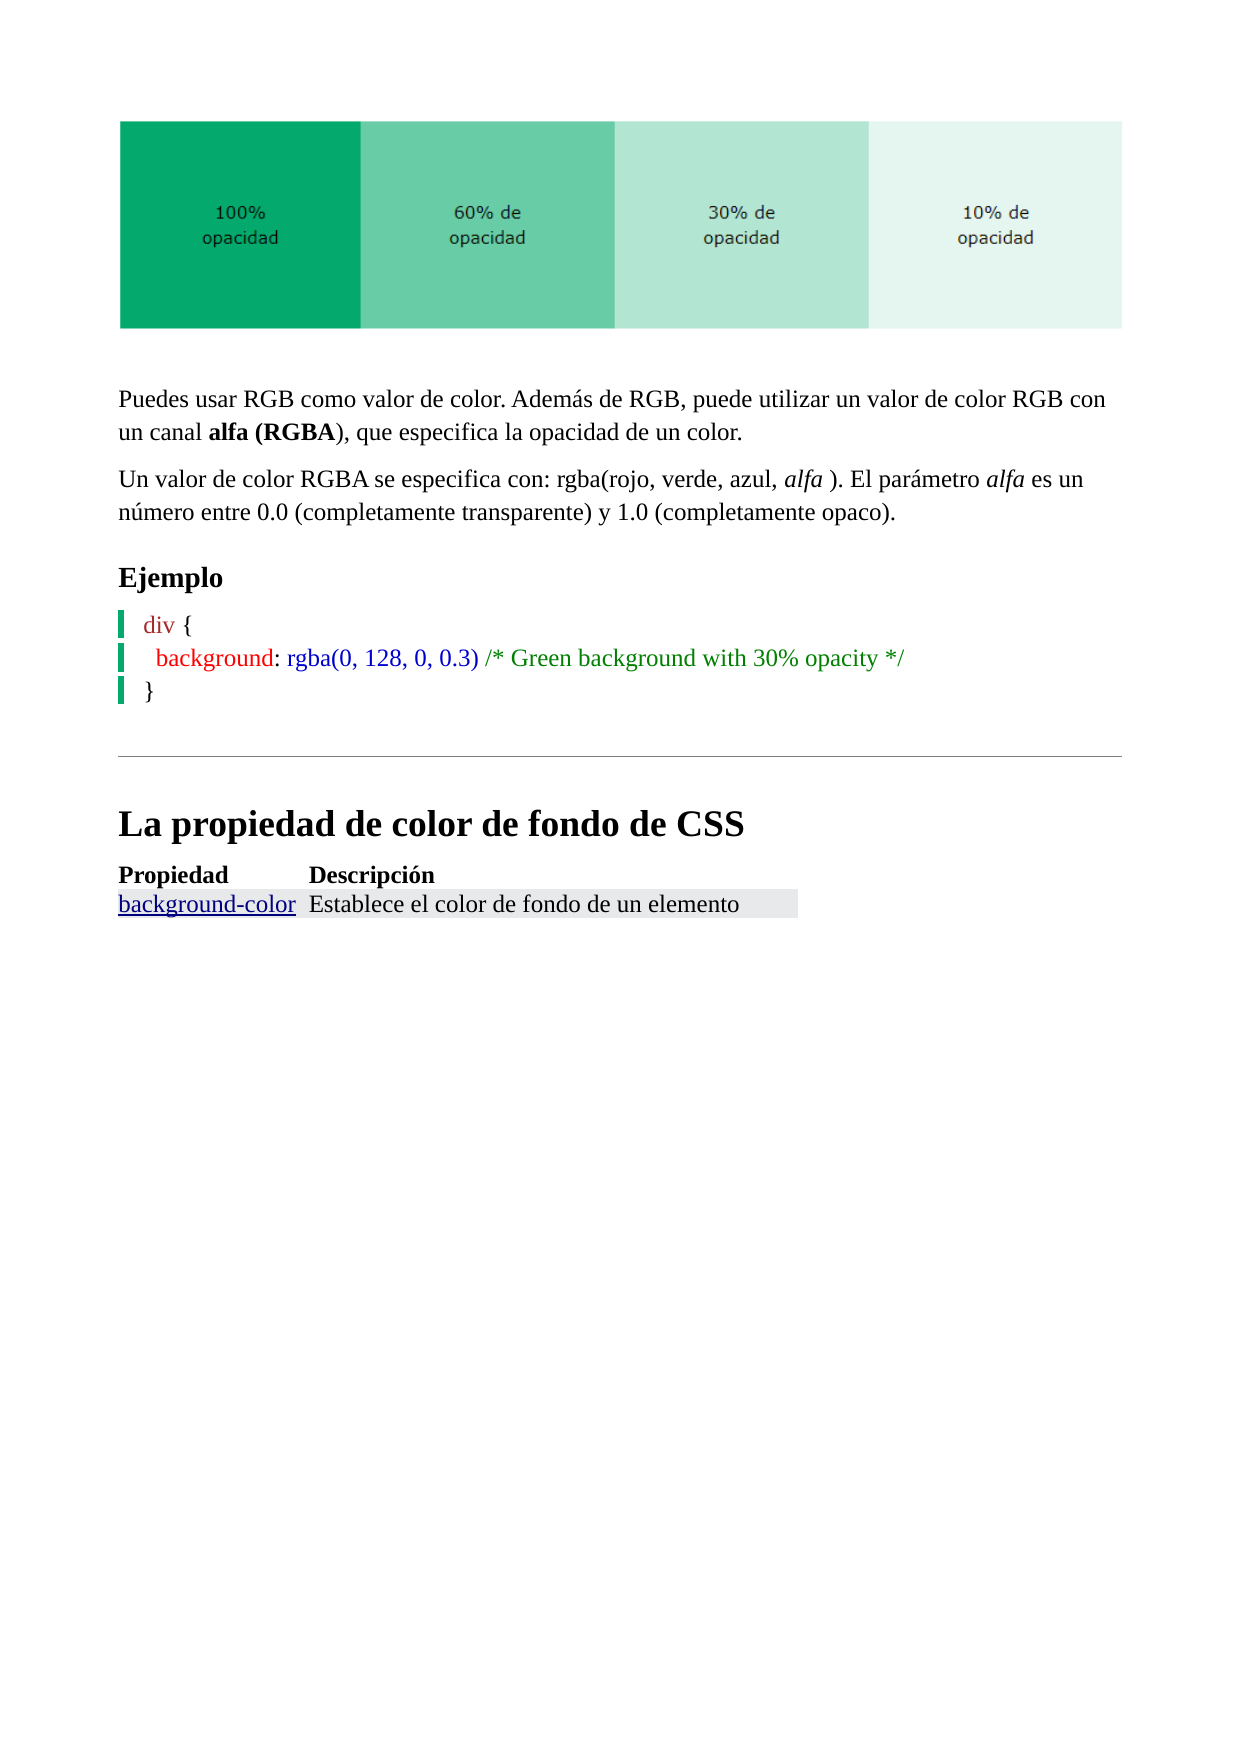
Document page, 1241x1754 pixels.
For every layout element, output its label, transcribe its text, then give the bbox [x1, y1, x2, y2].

picture [118, 118, 1123, 332]
table_header Descripción [309, 861, 798, 889]
text Un valor de color RGBA se especifica con: rgba(rojo, verde, azul, alfa ). El parámetro alfa es un número entre 0.0 (completamente transparente) y 1.0 (completamente opaco). [118, 464, 1122, 526]
table_cell background-color [118, 889, 308, 918]
table_cell Establece el color de fondo de un elemento [309, 889, 798, 918]
table_header Propiedad [118, 861, 308, 889]
subtitle La propiedad de color de fondo de CSS [118, 802, 1122, 845]
text div { background: rgba(0, 128, 0, 0.3) /* Green background with 30% opacity */ } [118, 610, 1122, 704]
subtitle Ejemplo [118, 561, 1122, 594]
text Puedes usar RGB como valor de color. Además de RGB, puede utilizar un valor de color RGB con un canal alfa (RGBA), que especifica la opacidad de un color. [118, 384, 1122, 446]
